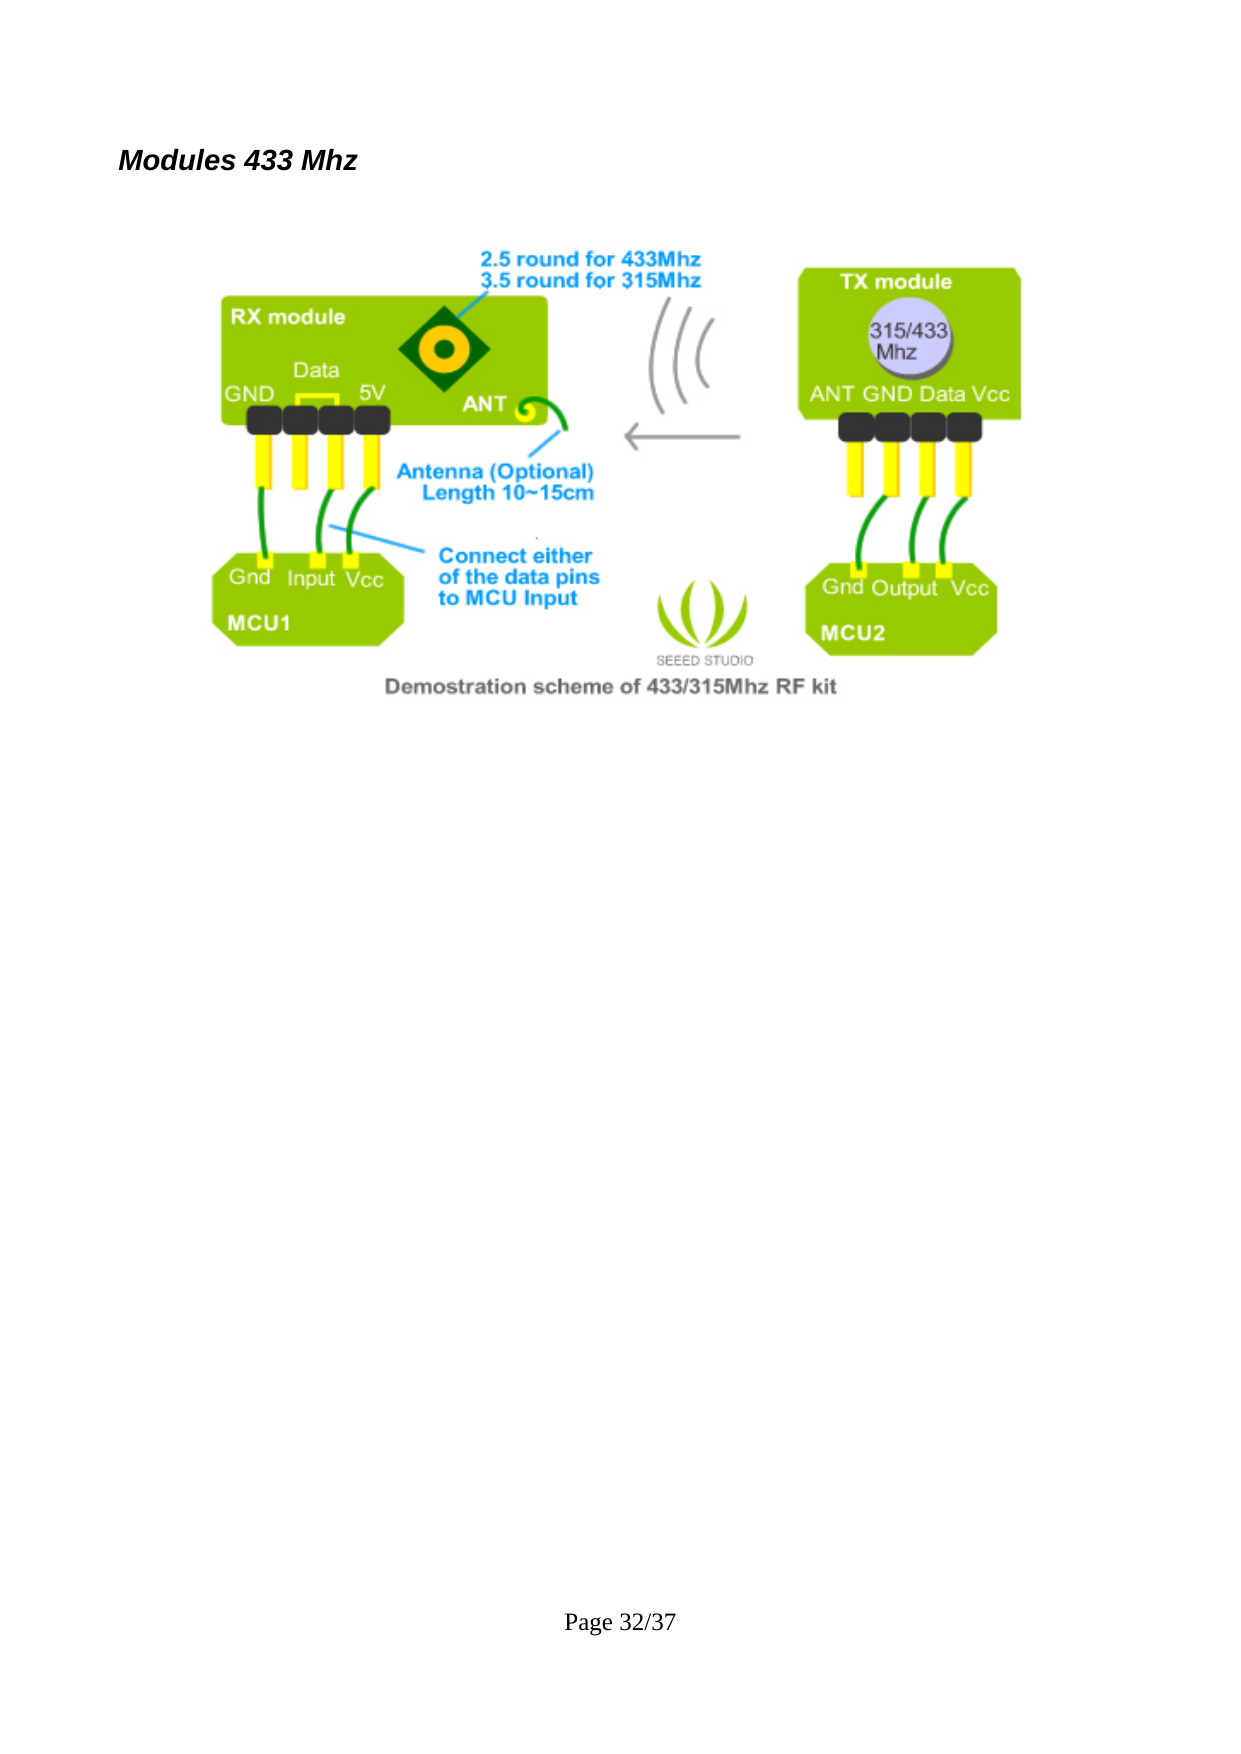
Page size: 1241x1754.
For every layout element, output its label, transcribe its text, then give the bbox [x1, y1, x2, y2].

subtitle Modules 433 Mhz [118, 143, 1122, 177]
picture [193, 230, 1047, 722]
